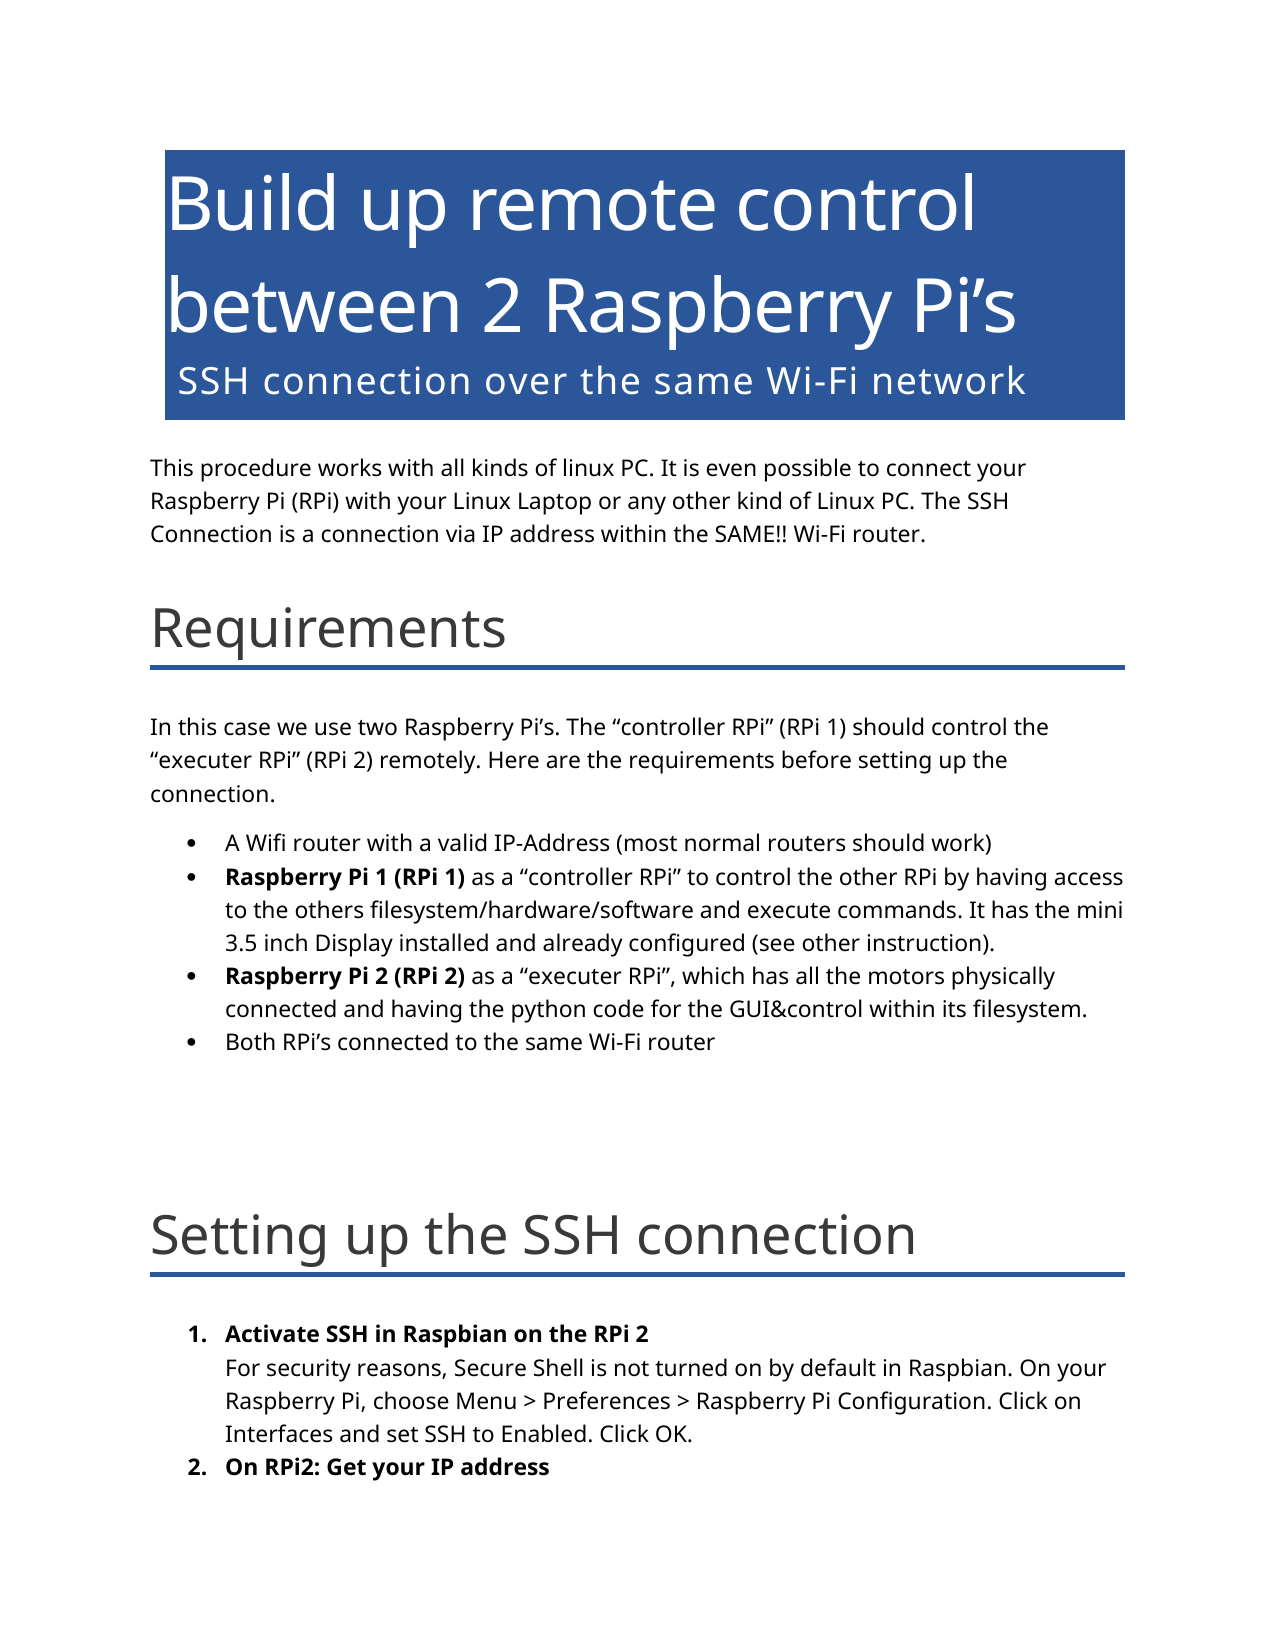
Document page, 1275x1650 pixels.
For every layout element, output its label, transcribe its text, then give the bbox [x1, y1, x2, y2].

list For security reasons, Secure Shell is not turned on by default in Raspbian. On your Raspberry Pi, choose Menu > Preferences > Raspberry Pi Configuration. Click on Interfaces and set SSH to Enabled. Click OK. [225, 1352, 1125, 1449]
list Raspberry Pi 1 (RPi 1) as a “controller RPi” to control the other RPi by having access to the others filesystem/hardware/software and execute commands. It has the mini 3.5 inch Display installed and already configured (see other instruction). [187, 860, 1125, 958]
list On RPi2: Get your IP address [187, 1451, 1125, 1482]
list Activate SSH in Raspbian on the RPi 2 [187, 1318, 1125, 1350]
subtitle SSH connection over the same Wi-Fi network [178, 354, 1125, 407]
title Build up remote control between 2 Raspberry Pi’s [165, 150, 1125, 354]
list Raspberry Pi 2 (RPi 2) as a “executer RPi”, which has all the motors physically connected and having the python code for the GUI&control within its filesystem. [187, 960, 1125, 1024]
text In this case we use two Raspberry Pi’s. The “controller RPi” (RPi 1) should control the “executer RPi” (RPi 2) remotely. Here are the requirements before setting up the connection. [150, 711, 1125, 809]
list A Wifi router with a valid IP-Address (most normal routers should work) [187, 827, 1125, 858]
text This procedure works with all kinds of linux PC. It is even possible to connect your Raspberry Pi (RPi) with your Linux Laptop or any other kind of Linux PC. The SSH Connection is a connection via IP address within the SAME!! Wi-Fi router. [150, 452, 1125, 550]
subtitle Setting up the SSH connection [150, 1196, 1125, 1272]
subtitle Requirements [150, 589, 1125, 665]
list Both RPi’s connected to the same Wi-Fi router [187, 1026, 1125, 1057]
